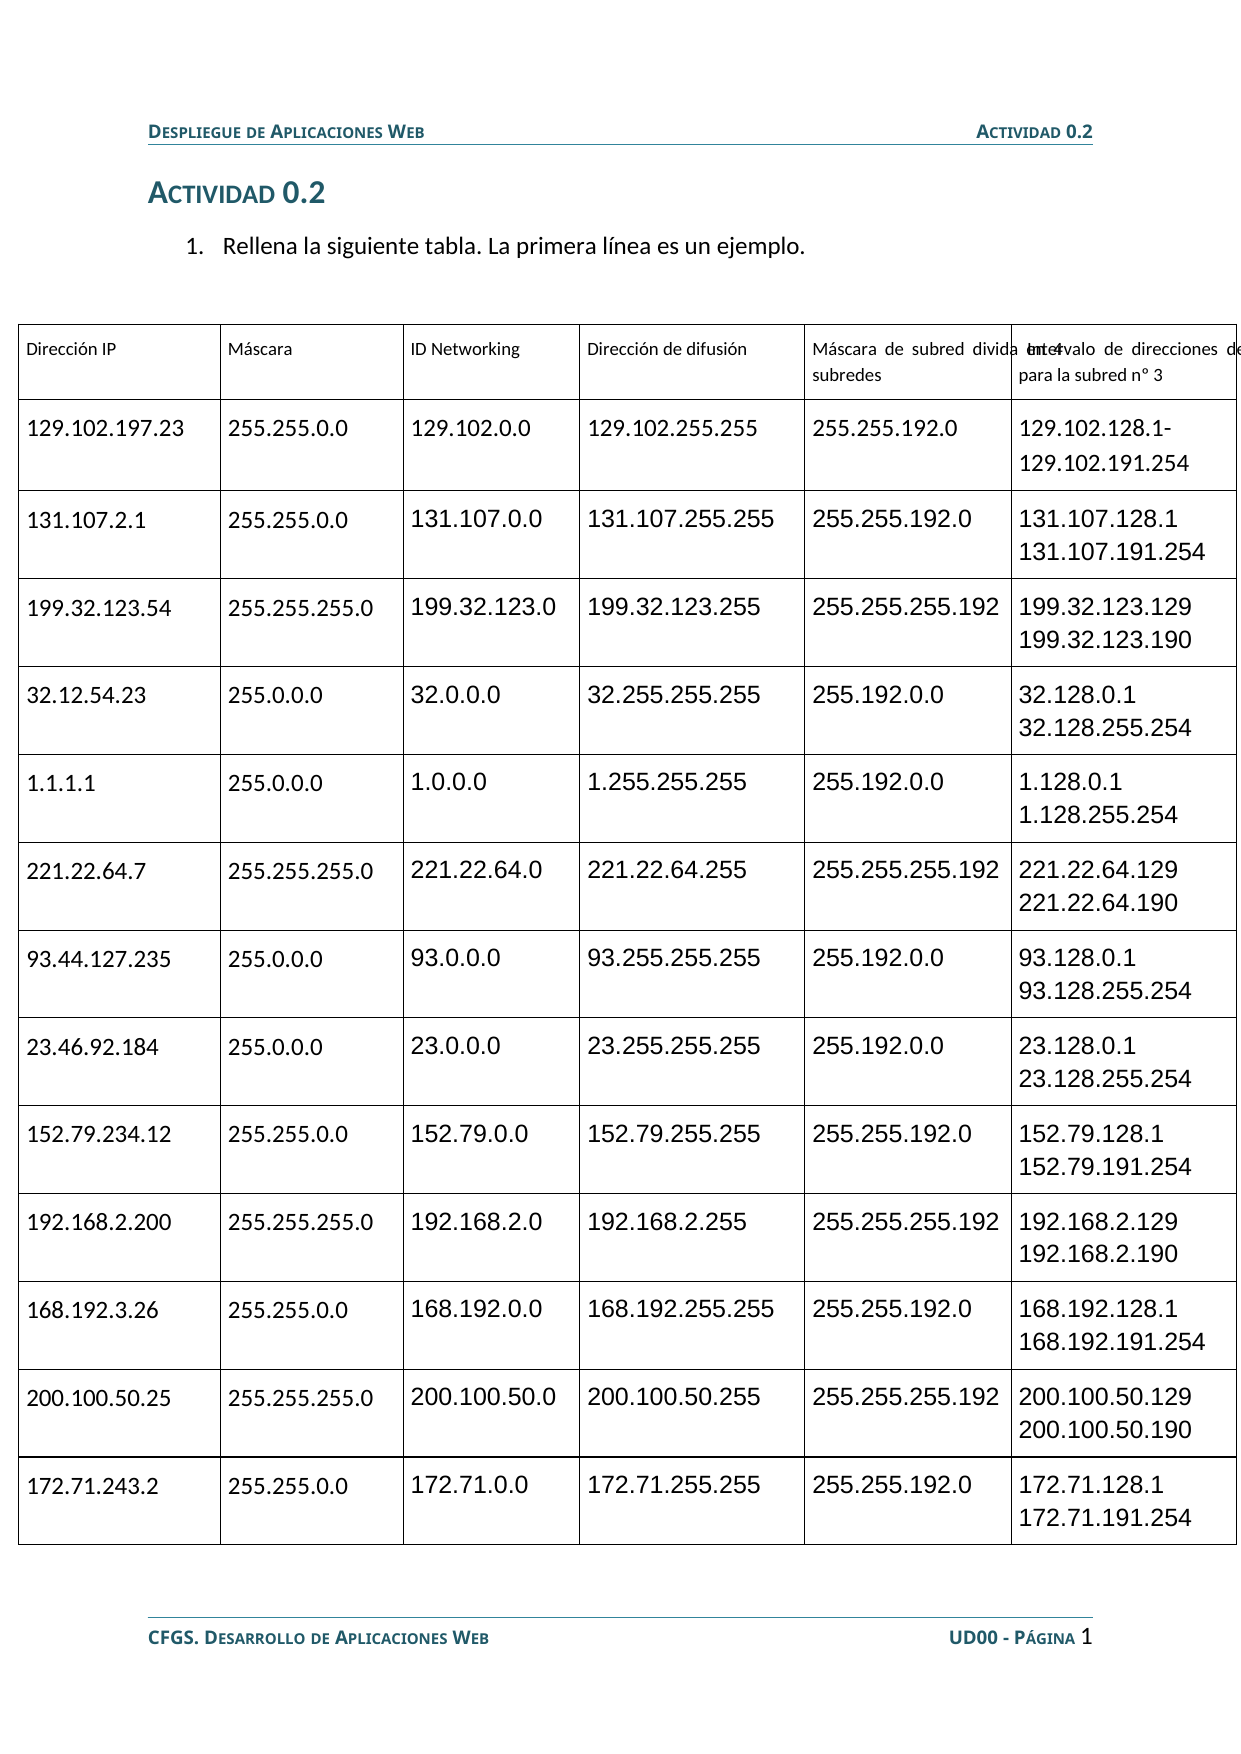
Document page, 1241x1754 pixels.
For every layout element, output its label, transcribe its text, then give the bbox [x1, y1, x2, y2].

table_cell 255.192.0.0 [805, 931, 1011, 1017]
text Actividad 0.2 [148, 171, 1152, 212]
table_cell 1.1.1.1 [19, 755, 220, 842]
table_cell 131.107.128.1 131.107.191.254 [1012, 491, 1236, 578]
table_cell 32.255.255.255 [580, 667, 804, 754]
table_cell 255.0.0.0 [221, 755, 403, 842]
table_cell 168.192.255.255 [580, 1282, 804, 1368]
table_cell 255.255.255.192 [805, 1370, 1011, 1456]
table_cell 200.100.50.0 [404, 1370, 579, 1456]
table_cell 255.255.0.0 [221, 1282, 403, 1368]
table_cell 23.46.92.184 [19, 1018, 220, 1105]
table_cell 255.255.255.192 [805, 579, 1011, 666]
table_cell 23.128.0.1 23.128.255.254 [1012, 1018, 1236, 1105]
table_cell 1.255.255.255 [580, 755, 804, 842]
table_cell 255.255.255.192 [805, 843, 1011, 929]
table_cell 129.102.128.1- 129.102.191.254 [1012, 400, 1236, 490]
table_cell 152.79.234.12 [19, 1106, 220, 1193]
table_cell 192.168.2.200 [19, 1194, 220, 1281]
table_cell 152.79.128.1 152.79.191.254 [1012, 1106, 1236, 1193]
table_cell 129.102.0.0 [404, 400, 579, 490]
table_cell 23.255.255.255 [580, 1018, 804, 1105]
table_cell 32.0.0.0 [404, 667, 579, 754]
table_cell 168.192.128.1 168.192.191.254 [1012, 1282, 1236, 1368]
table_cell 200.100.50.255 [580, 1370, 804, 1456]
table_cell 255.0.0.0 [221, 931, 403, 1017]
table_cell 221.22.64.7 [19, 843, 220, 929]
table_cell 32.128.0.1 32.128.255.254 [1012, 667, 1236, 754]
table_cell 255.255.192.0 [805, 400, 1011, 490]
table_cell 93.44.127.235 [19, 931, 220, 1017]
table_cell 255.255.192.0 [805, 1106, 1011, 1193]
table_cell 221.22.64.255 [580, 843, 804, 929]
table_cell 23.0.0.0 [404, 1018, 579, 1105]
table_cell 168.192.3.26 [19, 1282, 220, 1368]
table_cell 168.192.0.0 [404, 1282, 579, 1368]
table_cell 93.0.0.0 [404, 931, 579, 1017]
table_cell 255.255.255.0 [221, 843, 403, 929]
table_header Máscara [221, 325, 403, 399]
table_cell 172.71.243.2 [19, 1458, 220, 1544]
table_cell 93.255.255.255 [580, 931, 804, 1017]
table_cell 255.255.192.0 [805, 1458, 1011, 1544]
table_cell 255.192.0.0 [805, 1018, 1011, 1105]
table_cell 199.32.123.255 [580, 579, 804, 666]
table_cell 192.168.2.0 [404, 1194, 579, 1281]
table_cell 152.79.255.255 [580, 1106, 804, 1193]
table_cell 255.255.255.0 [221, 1194, 403, 1281]
table_header Máscara de subred divida en 4 subredes [805, 325, 1011, 399]
table_cell 172.71.0.0 [404, 1458, 579, 1544]
table_cell 1.128.0.1 1.128.255.254 [1012, 755, 1236, 842]
table_cell 255.255.0.0 [221, 1106, 403, 1193]
table_cell 172.71.255.255 [580, 1458, 804, 1544]
table_cell 199.32.123.129 199.32.123.190 [1012, 579, 1236, 666]
table_cell 255.255.255.0 [221, 1370, 403, 1456]
table_cell 129.102.255.255 [580, 400, 804, 490]
table_cell 200.100.50.129 200.100.50.190 [1012, 1370, 1236, 1456]
table_cell 172.71.128.1 172.71.191.254 [1012, 1458, 1236, 1544]
table_cell 129.102.197.23 [19, 400, 220, 490]
table_cell 131.107.0.0 [404, 491, 579, 578]
table_cell 255.255.192.0 [805, 1282, 1011, 1368]
table_cell 255.0.0.0 [221, 667, 403, 754]
table_header Intervalo de direcciones de host para la subred nº 3 [1012, 325, 1236, 399]
table_cell 1.0.0.0 [404, 755, 579, 842]
table_cell 255.255.0.0 [221, 400, 403, 490]
table_cell 221.22.64.129 221.22.64.190 [1012, 843, 1236, 929]
table_cell 255.0.0.0 [221, 1018, 403, 1105]
table_cell 200.100.50.25 [19, 1370, 220, 1456]
table_header Dirección de difusión [580, 325, 804, 399]
table_header ID Networking [404, 325, 579, 399]
table_cell 199.32.123.0 [404, 579, 579, 666]
table_cell 199.32.123.54 [19, 579, 220, 666]
table_cell 32.12.54.23 [19, 667, 220, 754]
table_cell 255.255.255.0 [221, 579, 403, 666]
table_cell 255.192.0.0 [805, 667, 1011, 754]
list Rellena la siguiente tabla. La primera línea es un ejemplo. [185, 231, 1152, 261]
table_cell 221.22.64.0 [404, 843, 579, 929]
table_cell 255.255.255.192 [805, 1194, 1011, 1281]
table_cell 93.128.0.1 93.128.255.254 [1012, 931, 1236, 1017]
table_cell 255.255.0.0 [221, 1458, 403, 1544]
table_cell 192.168.2.129 192.168.2.190 [1012, 1194, 1236, 1281]
table_header Dirección IP [19, 325, 220, 399]
table_cell 131.107.2.1 [19, 491, 220, 578]
table_cell 255.255.192.0 [805, 491, 1011, 578]
table_cell 255.255.0.0 [221, 491, 403, 578]
table_cell 152.79.0.0 [404, 1106, 579, 1193]
table_cell 192.168.2.255 [580, 1194, 804, 1281]
table_cell 131.107.255.255 [580, 491, 804, 578]
table_cell 255.192.0.0 [805, 755, 1011, 842]
